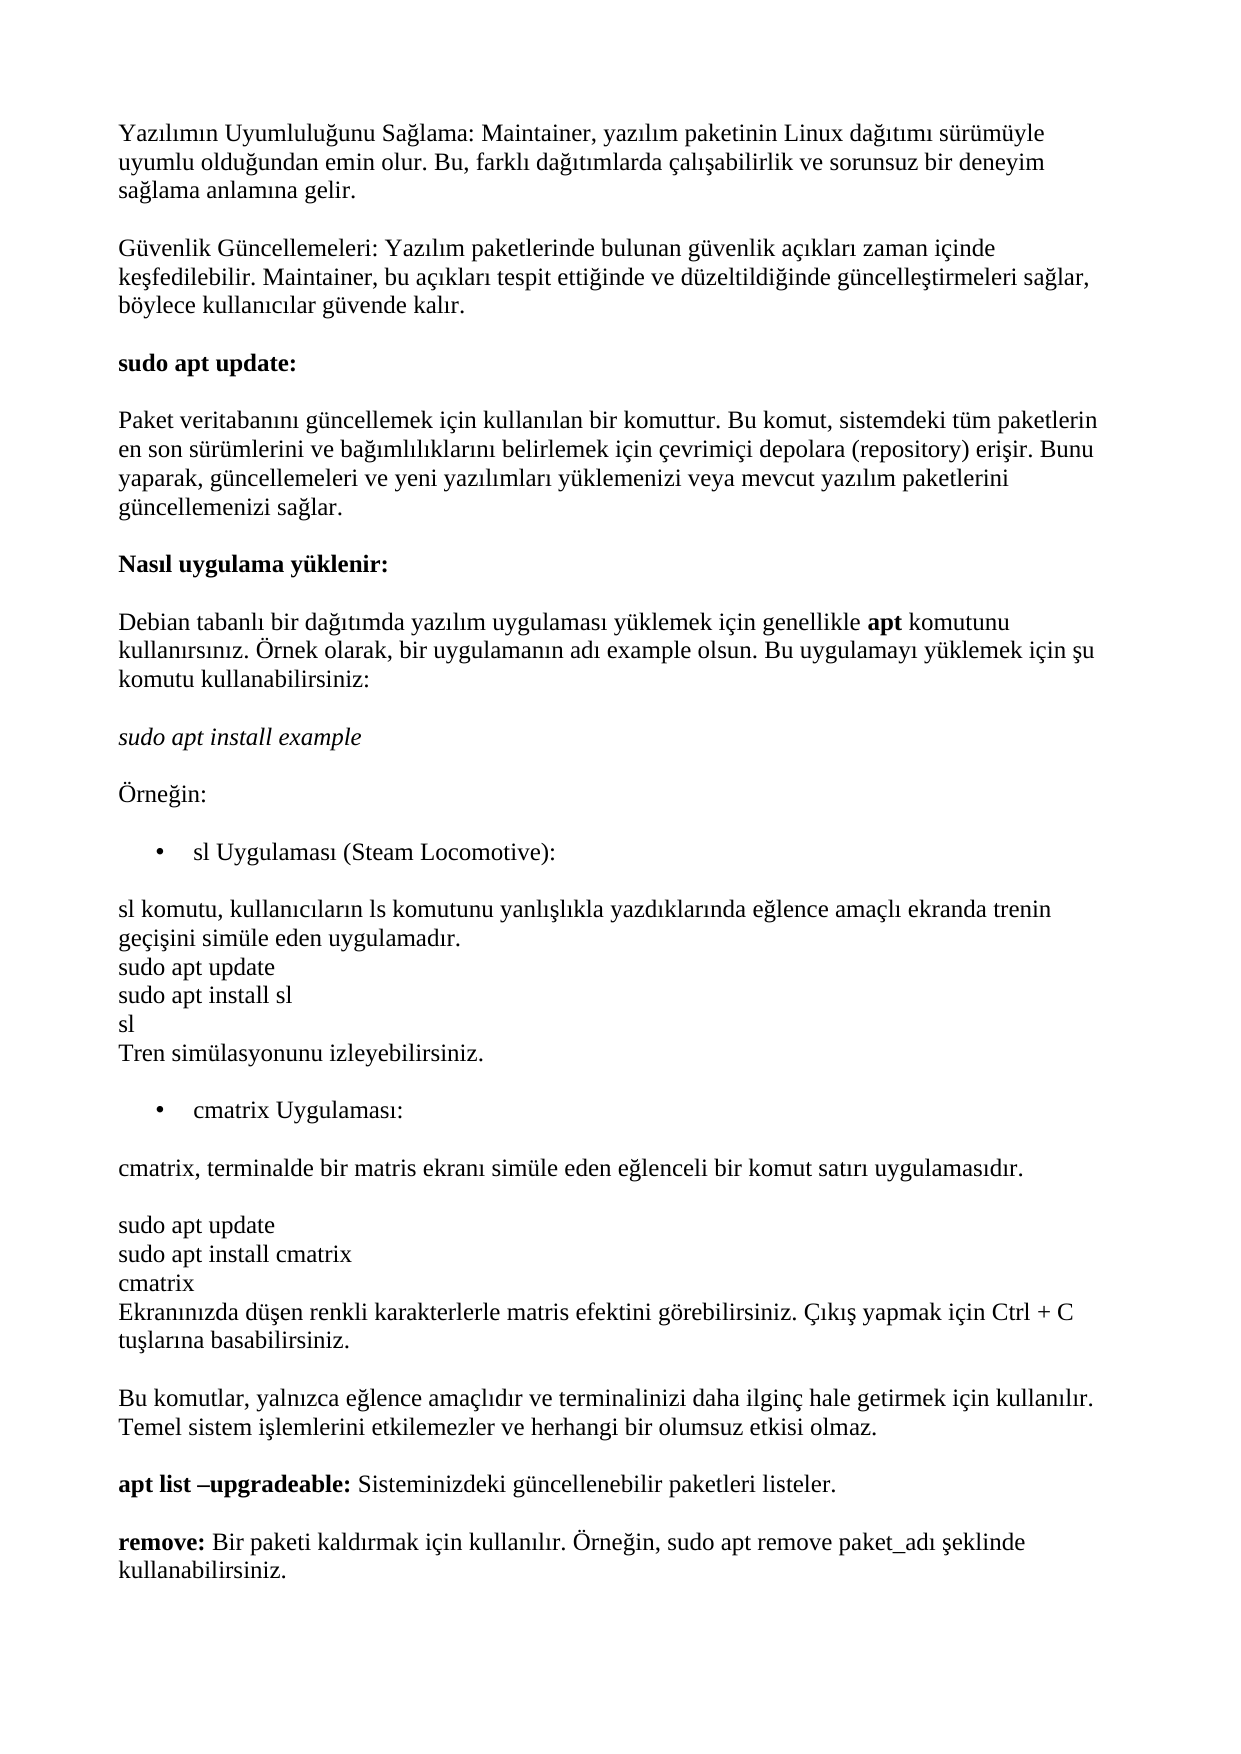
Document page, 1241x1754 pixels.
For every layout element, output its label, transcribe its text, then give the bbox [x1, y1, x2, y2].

text sudo apt update: [118, 348, 1122, 377]
text cmatrix [118, 1268, 1122, 1297]
text Ekranınızda düşen renkli karakterlerle matris efektini görebilirsiniz. Çıkış yapmak için Ctrl + C tuşlarına basabilirsiniz. [118, 1297, 1122, 1354]
text remove: Bir paketi kaldırmak için kullanılır. Örneğin, sudo apt remove paket_adı şeklinde kullanabilirsiniz. [118, 1527, 1122, 1584]
text sudo apt install cmatrix [118, 1239, 1122, 1268]
text sudo apt install sl [118, 981, 1122, 1009]
text sl [118, 1009, 1122, 1038]
text cmatrix, terminalde bir matris ekranı simüle eden eğlenceli bir komut satırı uygulamasıdır. [118, 1153, 1122, 1182]
text sl komutu, kullanıcıların ls komutunu yanlışlıkla yazdıklarında eğlence amaçlı ekranda trenin geçişini simüle eden uygulamadır. [118, 894, 1122, 952]
text Nasıl uygulama yüklenir: [118, 549, 1122, 578]
list sl Uygulaması (Steam Locomotive): [156, 837, 1122, 866]
text Yazılımın Uyumluluğunu Sağlama: Maintainer, yazılım paketinin Linux dağıtımı sürümüyle uyumlu olduğundan emin olur. Bu, farklı dağıtımlarda çalışabilirlik ve sorunsuz bir deneyim sağlama anlamına gelir. [118, 118, 1122, 204]
list cmatrix Uygulaması: [156, 1096, 1122, 1124]
text Bu komutlar, yalnızca eğlence amaçlıdır ve terminalinizi daha ilginç hale getirmek için kullanılır. Temel sistem işlemlerini etkilemezler ve herhangi bir olumsuz etkisi olmaz. [118, 1383, 1122, 1441]
text sudo apt update [118, 952, 1122, 981]
text sudo apt update [118, 1211, 1122, 1239]
text Paket veritabanını güncellemek için kullanılan bir komuttur. Bu komut, sistemdeki tüm paketlerin en son sürümlerini ve bağımlılıklarını belirlemek için çevrimiçi depolara (repository) erişir. Bunu yaparak, güncellemeleri ve yeni yazılımları yüklemenizi veya mevcut yazılım paketlerini güncellemenizi sağlar. [118, 406, 1122, 521]
text Güvenlik Güncellemeleri: Yazılım paketlerinde bulunan güvenlik açıkları zaman içinde keşfedilebilir. Maintainer, bu açıkları tespit ettiğinde ve düzeltildiğinde güncelleştirmeleri sağlar, böylece kullanıcılar güvende kalır. [118, 233, 1122, 319]
text sudo apt install example [118, 722, 1122, 751]
text Debian tabanlı bir dağıtımda yazılım uygulaması yüklemek için genellikle apt komutunu kullanırsınız. Örnek olarak, bir uygulamanın adı example olsun. Bu uygulamayı yüklemek için şu komutu kullanabilirsiniz: [118, 607, 1122, 693]
text Örneğin: [118, 779, 1122, 808]
text apt list –upgradeable: Sisteminizdeki güncellenebilir paketleri listeler. [118, 1469, 1122, 1498]
text Tren simülasyonunu izleyebilirsiniz. [118, 1038, 1122, 1067]
